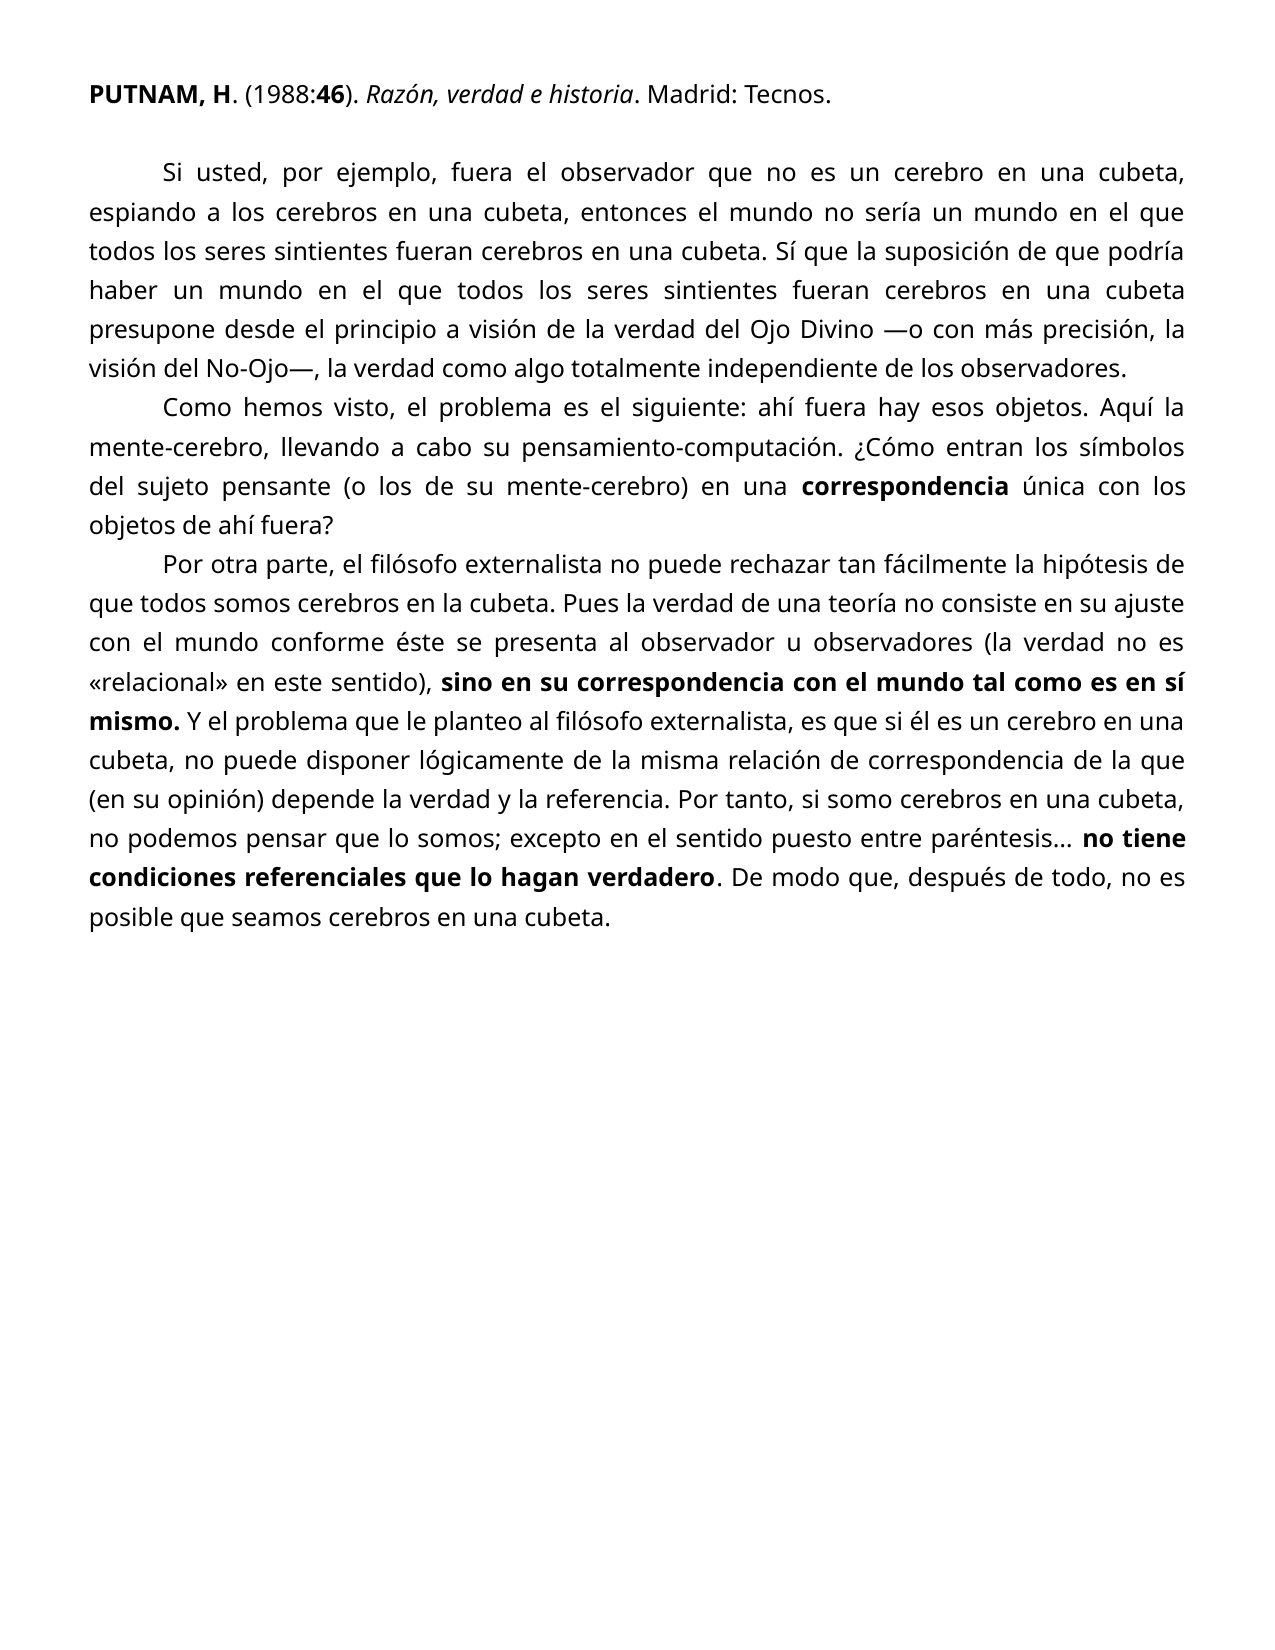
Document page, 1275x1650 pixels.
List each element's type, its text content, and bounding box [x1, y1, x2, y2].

text Si usted, por ejemplo, fuera el observador que no es un cerebro en una cubeta, espiando a los cerebros en una cubeta, entonces el mundo no sería un mundo en el que todos los seres sintientes fueran cerebros en una cubeta. Sí que la suposición de que podría haber un mundo en el que todos los seres sintientes fueran cerebros en una cubeta presupone desde el principio a visión de la verdad del Ojo Divino —o con más precisión, la visión del No-Ojo—, la verdad como algo totalmente independiente de los observadores. [88, 155, 1186, 385]
text Por otra parte, el filósofo externalista no puede rechazar tan fácilmente la hipótesis de que todos somos cerebros en la cubeta. Pues la verdad de una teoría no consiste en su ajuste con el mundo conforme éste se presenta al observador u observadores (la verdad no es «relacional» en este sentido), sino en su correspondencia con el mundo tal como es en sí mismo. Y el problema que le planteo al filósofo externalista, es que si él es un cerebro en una cubeta, no puede disponer lógicamente de la misma relación de correspondencia de la que (en su opinión) depende la verdad y la referencia. Por tanto, si somo cerebros en una cubeta, no podemos pensar que lo somos; excepto en el sentido puesto entre paréntesis… no tiene condiciones referenciales que lo hagan verdadero. De modo que, después de todo, no es posible que seamos cerebros en una cubeta. [88, 547, 1186, 933]
text Como hemos visto, el problema es el siguiente: ahí fuera hay esos objetos. Aquí la mente-cerebro, llevando a cabo su pensamiento-computación. ¿Cómo entran los símbolos del sujeto pensante (o los de su mente-cerebro) en una correspondencia única con los objetos de ahí fuera? [88, 390, 1186, 542]
text PUTNAM, H. (1988:46). Razón, verdad e historia. Madrid: Tecnos. [88, 77, 1186, 111]
